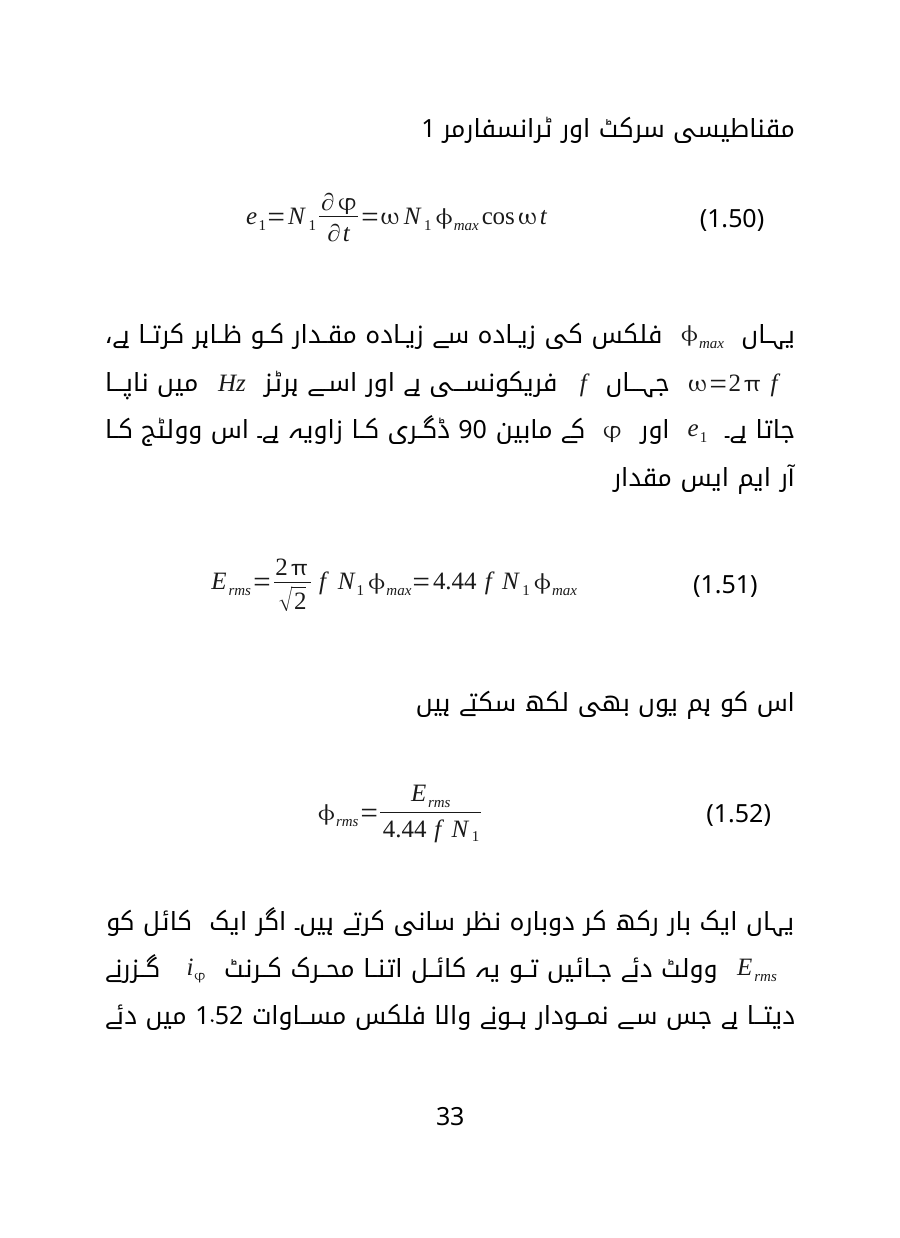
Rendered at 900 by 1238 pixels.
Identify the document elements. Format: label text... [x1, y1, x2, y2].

table_header (1.52) [701, 774, 795, 864]
table_header [105, 548, 687, 633]
text یہاںفلکس کی زیادہ سے زیادہ مقدار کو ظاہر کرتا ہے، جہاںفریکونسی ہے اور اسے ہرٹزمیں ناپا جاتا ہے۔اورکے مابین 90 ڈگری کا زاویہ ہے۔ اس وولٹج کا آر ایم ایس مقدار [105, 312, 795, 501]
table_header [105, 183, 694, 265]
table_header (1.50) [694, 183, 795, 265]
text یہاں ایک بار رکھ کر دوبارہ نظر سانی کرتے ہیں۔ اگر ایک کائل کووولٹ دئے جائیں تو یہ کائل اتنا محرک کرنٹ گزرنے دیتا ہے جس سے نمودار ہونے والا فلکس مساوات 1.52 میں دئے گئے فلکس کے برابر ہو۔ یہ بات نہ صرف ٹرانسفارمر بلکہ کسی بھی مقناطیسی سرکٹ کے لئے درست اور لازم ہے۔ [105, 898, 795, 1040]
table_header [105, 774, 701, 864]
table_header (1.51) [687, 548, 795, 633]
text اس کو ہم یوں بھی لکھ سکتے ہیں [105, 679, 795, 727]
